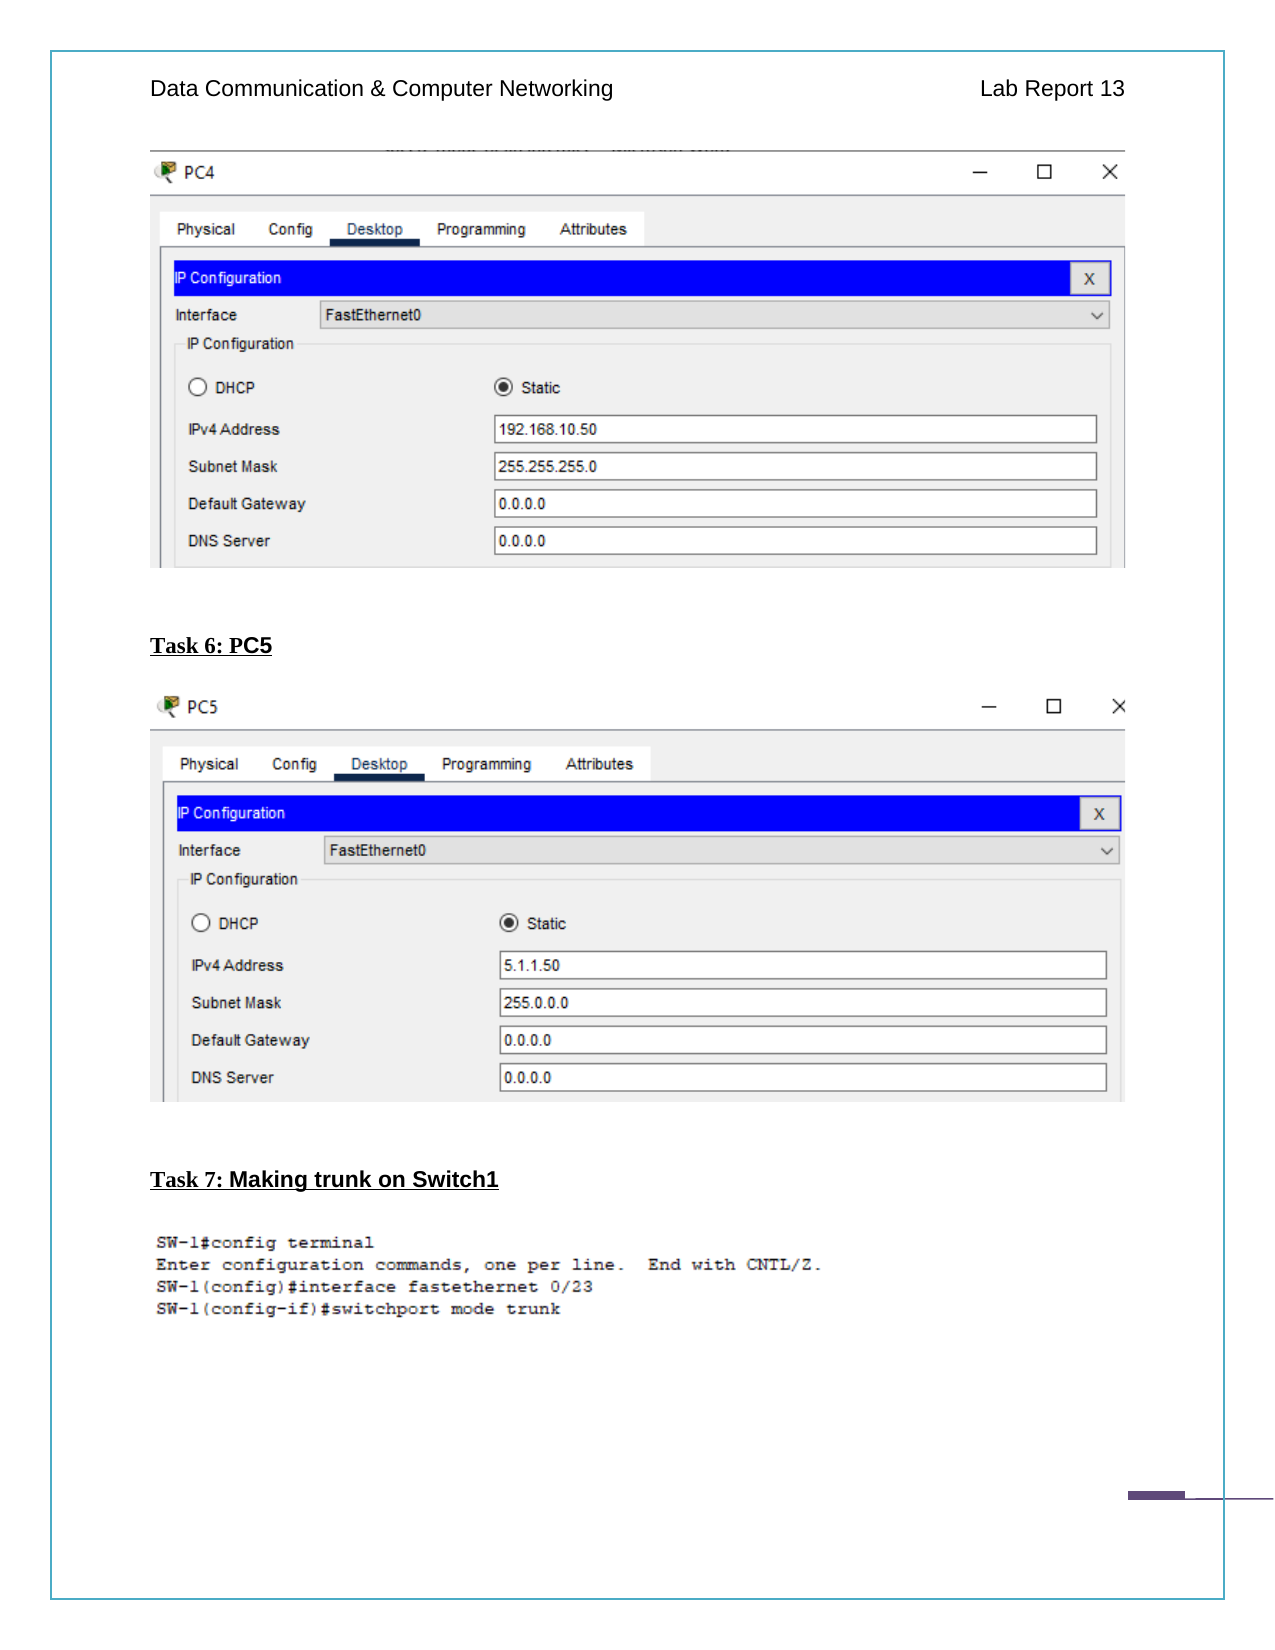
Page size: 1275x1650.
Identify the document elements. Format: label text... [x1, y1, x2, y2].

text Task 6: PC5 [150, 632, 1125, 658]
picture [150, 150, 1125, 568]
picture [150, 692, 1125, 1102]
picture [150, 1226, 939, 1341]
text Task 7: Making trunk on Switch1 [150, 1166, 1125, 1193]
